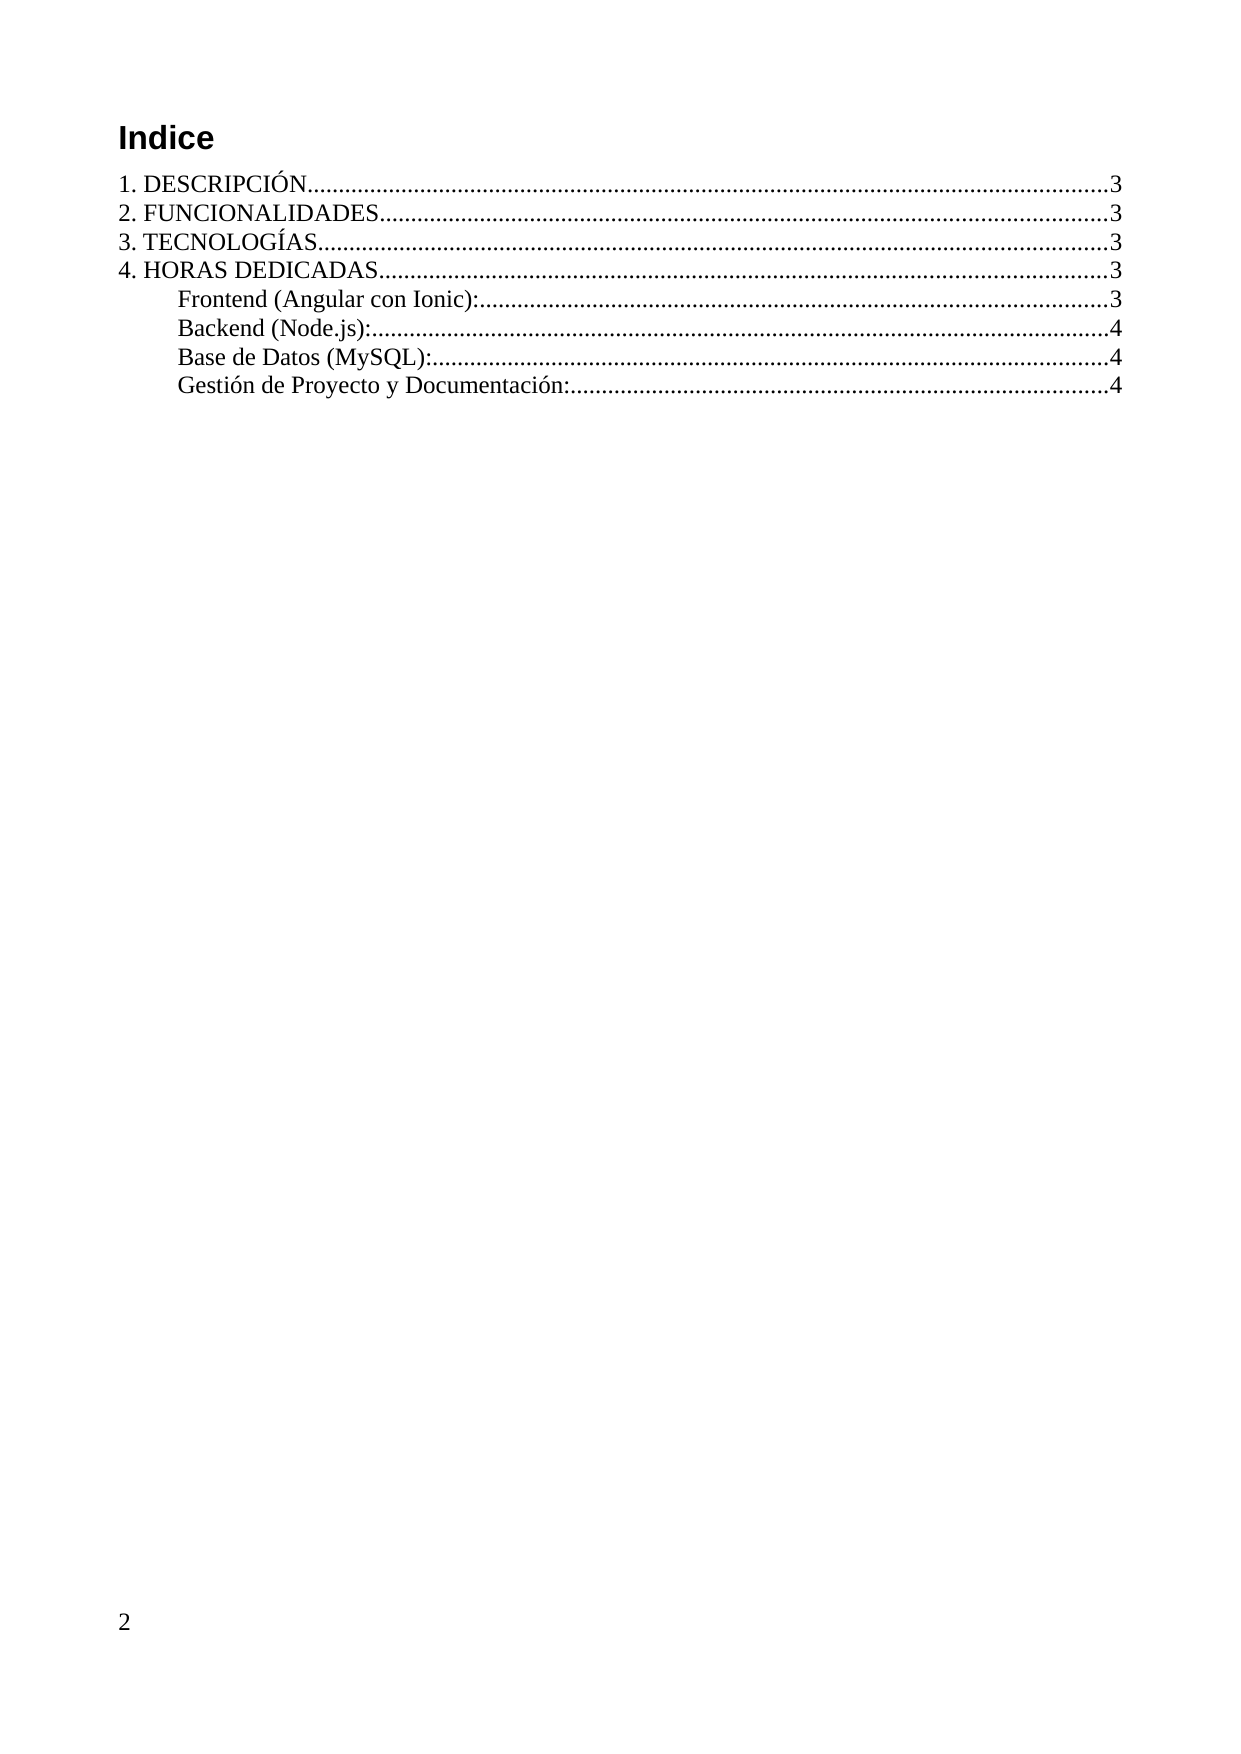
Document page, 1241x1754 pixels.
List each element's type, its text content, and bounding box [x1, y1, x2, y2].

text Gestión de Proyecto y Documentación: 4 [177, 370, 1122, 399]
text 4. HORAS DEDICADAS 3 [118, 255, 1122, 284]
text 3. TECNOLOGÍAS 3 [118, 227, 1122, 255]
text Frontend (Angular con Ionic): 3 [177, 284, 1122, 313]
text Backend (Node.js): 4 [177, 313, 1122, 342]
text Base de Datos (MySQL): 4 [177, 342, 1122, 370]
text 1. DESCRIPCIÓN 3 [118, 169, 1122, 198]
text 2. FUNCIONALIDADES 3 [118, 198, 1122, 227]
subtitle Indice [118, 118, 1122, 157]
